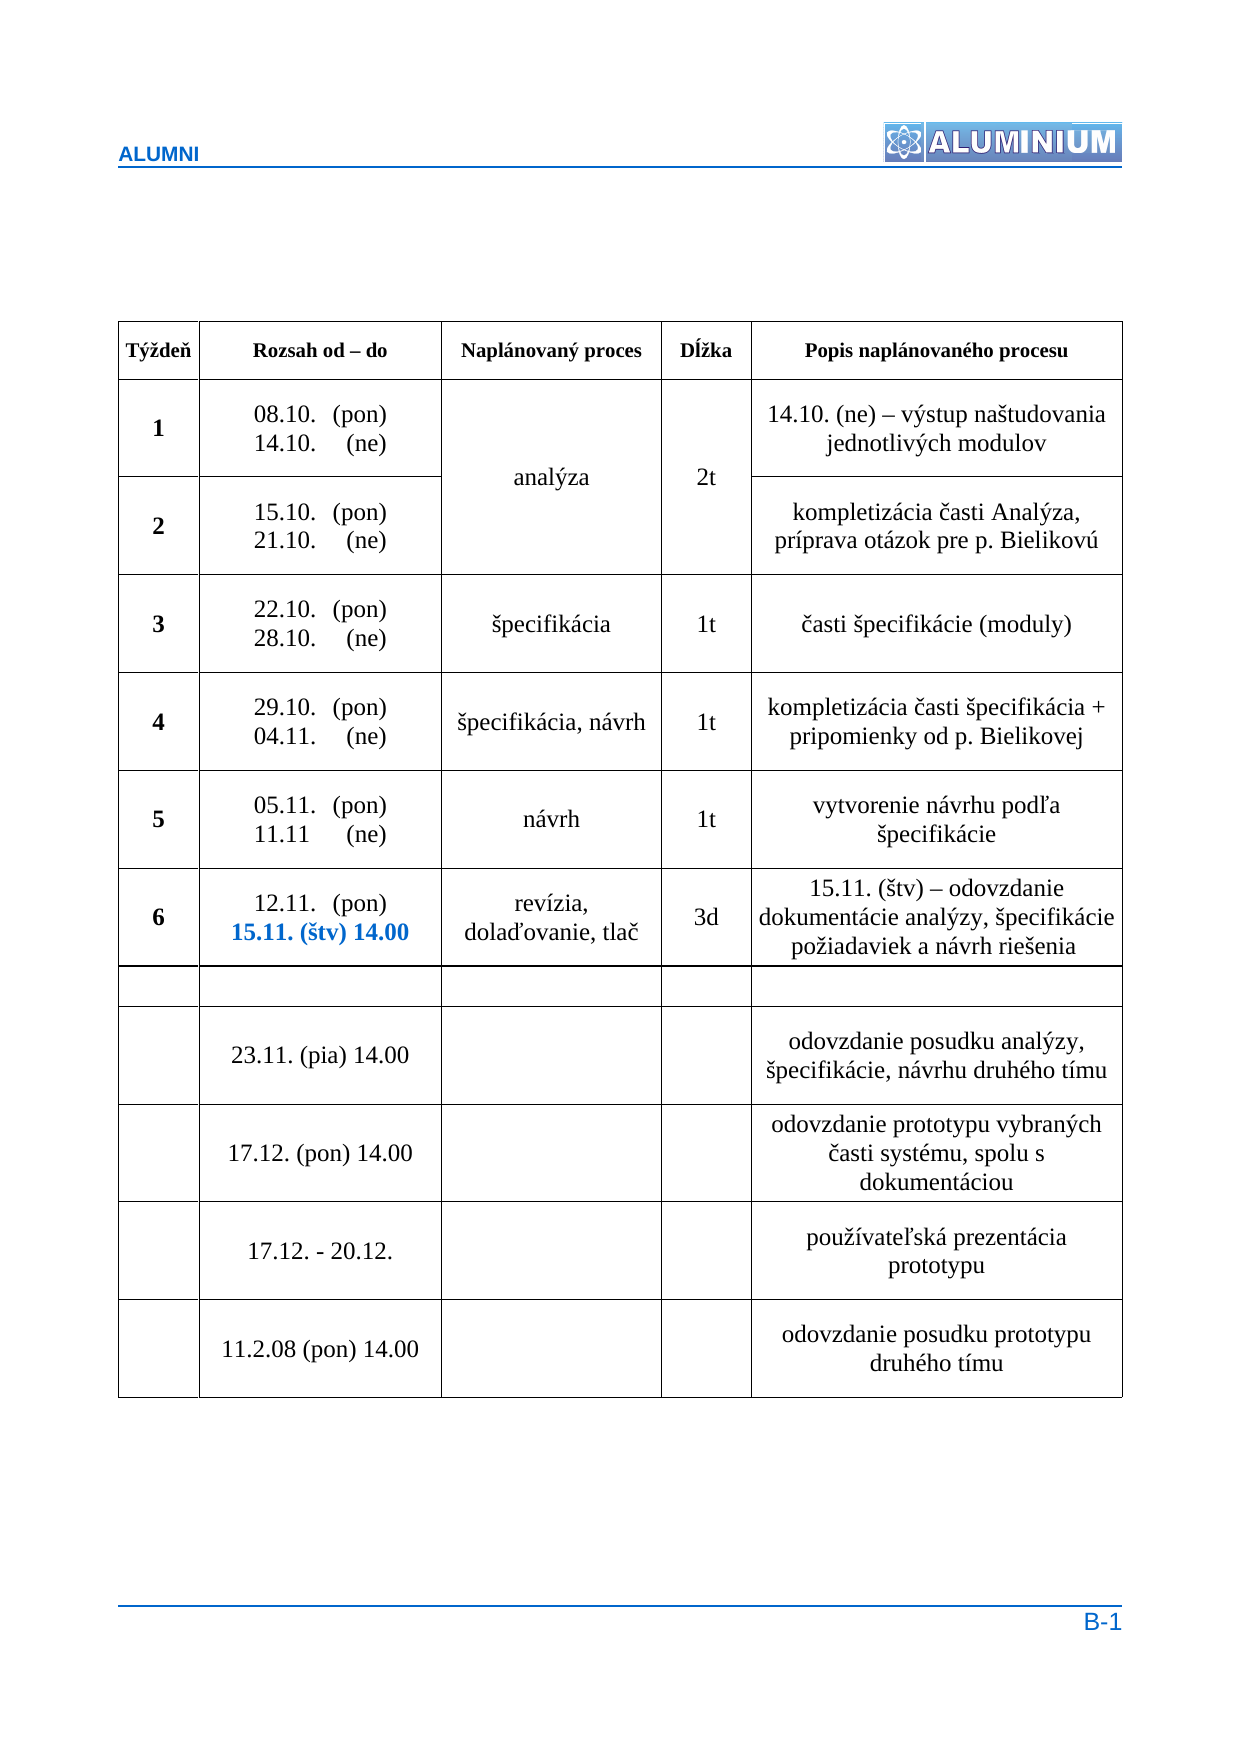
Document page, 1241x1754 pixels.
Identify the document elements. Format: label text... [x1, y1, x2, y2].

table_cell 05.11. (pon) 11.11 (ne) [200, 771, 441, 868]
table_cell 14.10. (ne) – výstup naštudovania jednotlivých modulov [752, 380, 1122, 476]
table_cell 15.10. (pon) 21.10. (ne) [200, 477, 441, 574]
table_cell 12.11. (pon) 15.11. (štv) 14.00 [200, 869, 441, 965]
table_cell 3d [662, 869, 751, 965]
table_cell odovzdanie posudku analýzy, špecifikácie, návrhu druhého tímu [752, 1007, 1122, 1104]
table_cell [662, 1105, 751, 1201]
table_cell návrh [442, 771, 661, 868]
table_cell 6 [119, 869, 198, 965]
table_header Popis naplánovaného procesu [752, 322, 1122, 379]
table_cell [442, 1105, 661, 1201]
table_cell 1t [662, 673, 751, 770]
table_cell 1 [119, 380, 198, 476]
table_cell [119, 1300, 198, 1397]
table_cell 3 [119, 575, 198, 672]
table_cell [662, 967, 751, 1006]
table_cell časti špecifikácie (moduly) [752, 575, 1122, 672]
table_cell 29.10. (pon) 04.11. (ne) [200, 673, 441, 770]
table_cell 1t [662, 575, 751, 672]
table_cell 1t [662, 771, 751, 868]
table_cell 08.10. (pon) 14.10. (ne) [200, 380, 441, 476]
table_cell špecifikácia, návrh [442, 673, 661, 770]
table_cell 5 [119, 771, 198, 868]
table_header Týždeň [119, 322, 198, 379]
table_cell kompletizácia časti špecifikácia + pripomienky od p. Bielikovej [752, 673, 1122, 770]
table_cell 17.12. (pon) 14.00 [200, 1105, 441, 1201]
table_cell 4 [119, 673, 198, 770]
table_cell [119, 1202, 198, 1299]
table_cell [752, 967, 1122, 1006]
table_cell [200, 967, 441, 1006]
table_cell analýza [442, 380, 661, 574]
table_cell [442, 967, 661, 1006]
table_cell 2t [662, 380, 751, 574]
table_cell [662, 1202, 751, 1299]
table_cell špecifikácia [442, 575, 661, 672]
table_header Dĺžka [662, 322, 751, 379]
table_header Naplánovaný proces [442, 322, 661, 379]
table_cell [119, 1007, 198, 1104]
table_cell [662, 1007, 751, 1104]
table_cell [442, 1007, 661, 1104]
table_cell odovzdanie prototypu vybraných časti systému, spolu s dokumentáciou [752, 1105, 1122, 1201]
table_cell [662, 1300, 751, 1397]
table_cell 11.2.08 (pon) 14.00 [200, 1300, 441, 1397]
table_cell 23.11. (pia) 14.00 [200, 1007, 441, 1104]
table_cell vytvorenie návrhu podľa špecifikácie [752, 771, 1122, 868]
table_cell [442, 1300, 661, 1397]
table_cell [119, 1105, 198, 1201]
table_cell [119, 967, 198, 1006]
table_cell [442, 1202, 661, 1299]
table_cell kompletizácia časti Analýza, príprava otázok pre p. Bielikovú [752, 477, 1122, 574]
table_header Rozsah od – do [200, 322, 441, 379]
table_cell 22.10. (pon) 28.10. (ne) [200, 575, 441, 672]
table_cell 2 [119, 477, 198, 574]
table_cell odovzdanie posudku prototypu druhého tímu [752, 1300, 1122, 1397]
table_cell používateľská prezentácia prototypu [752, 1202, 1122, 1299]
table_cell revízia, dolaďovanie, tlač [442, 869, 661, 965]
table_cell 17.12. - 20.12. [200, 1202, 441, 1299]
table_cell 15.11. (štv) – odovzdanie dokumentácie analýzy, špecifikácie požiadaviek a návrh riešenia [752, 869, 1122, 965]
